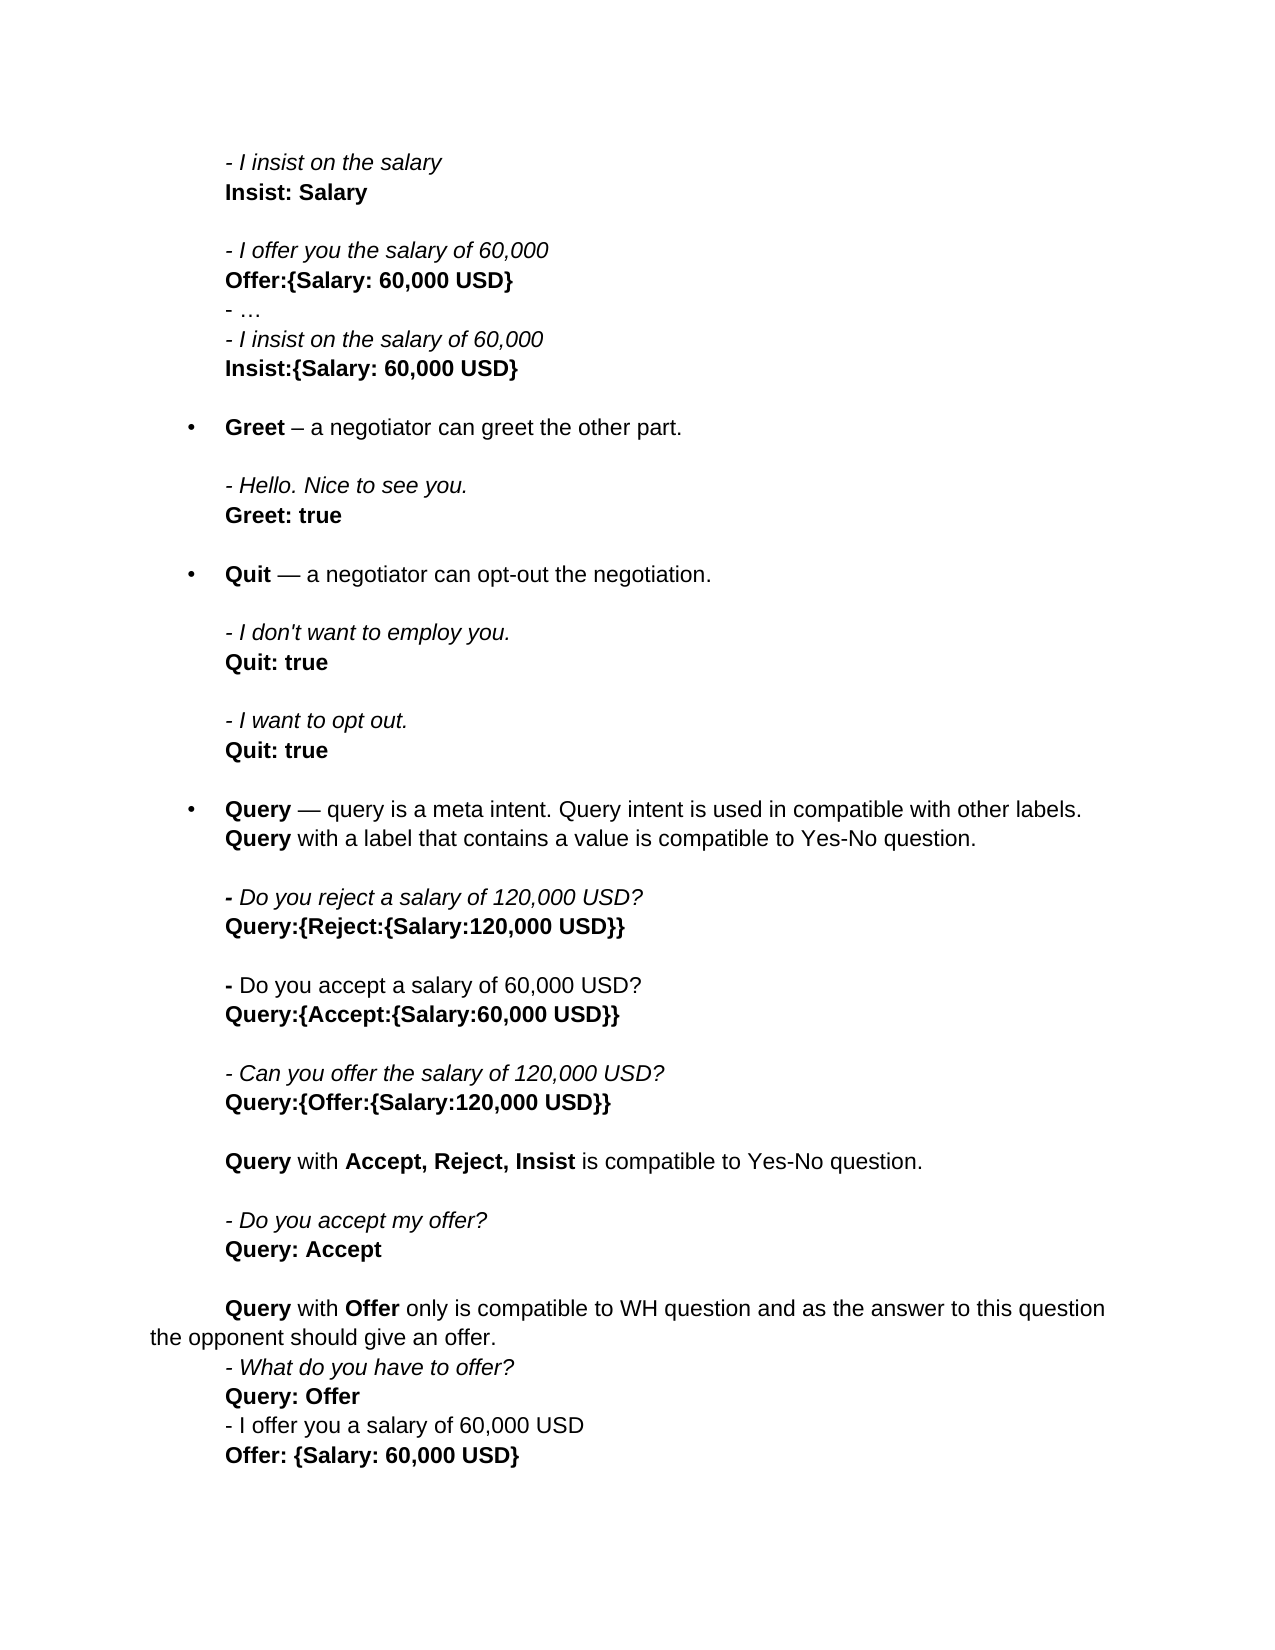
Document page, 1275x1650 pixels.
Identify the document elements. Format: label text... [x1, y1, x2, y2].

text - Can you offer the salary of 120,000 USD? [150, 1061, 1125, 1086]
list Greet – a negotiator can greet the other part. [187, 414, 1125, 440]
text Greet: true [150, 502, 1125, 528]
text Insist: Salary [150, 179, 1125, 205]
text - Do you accept my offer? [150, 1207, 1125, 1233]
text Insist:{Salary: 60,000 USD} [150, 356, 1125, 381]
text - I don't want to employ you. [150, 620, 1125, 646]
text - I offer you a salary of 60,000 USD [150, 1413, 1125, 1439]
text Query: Accept [150, 1237, 1125, 1262]
text Quit: true [150, 737, 1125, 763]
text - Do you reject a salary of 120,000 USD? [150, 884, 1125, 910]
text Offer:{Salary: 60,000 USD} [150, 267, 1125, 293]
text - I insist on the salary of 60,000 [150, 326, 1125, 352]
text Query with Offer only is compatible to WH question and as the answer to this question the opponent should give an offer. [150, 1296, 1125, 1351]
text Query:{Accept:{Salary:60,000 USD}} [150, 1002, 1125, 1027]
text Quit: true [150, 649, 1125, 675]
text Offer: {Salary: 60,000 USD} [150, 1442, 1125, 1468]
text - What do you have to offer? [150, 1354, 1125, 1380]
list Quit — a negotiator can opt-out the negotiation. [187, 561, 1125, 587]
text Query:{Offer:{Salary:120,000 USD}} [150, 1090, 1125, 1116]
text - Hello. Nice to see you. [150, 473, 1125, 499]
text Query with Accept, Reject, Insist is compatible to Yes-No question. [150, 1149, 1125, 1174]
list Query — query is a meta intent. Query intent is used in compatible with other labels. Query with a label that contains a value is compatible to Yes-No question. [187, 796, 1125, 851]
text Query:{Reject:{Salary:120,000 USD}} [150, 914, 1125, 939]
text - I want to opt out. [150, 708, 1125, 734]
text - Do you accept a salary of 60,000 USD? [150, 972, 1125, 998]
text - I offer you the salary of 60,000 [150, 238, 1125, 264]
text - I insist on the salary [150, 150, 1125, 176]
text - … [150, 297, 1125, 322]
text Query: Offer [150, 1384, 1125, 1409]
